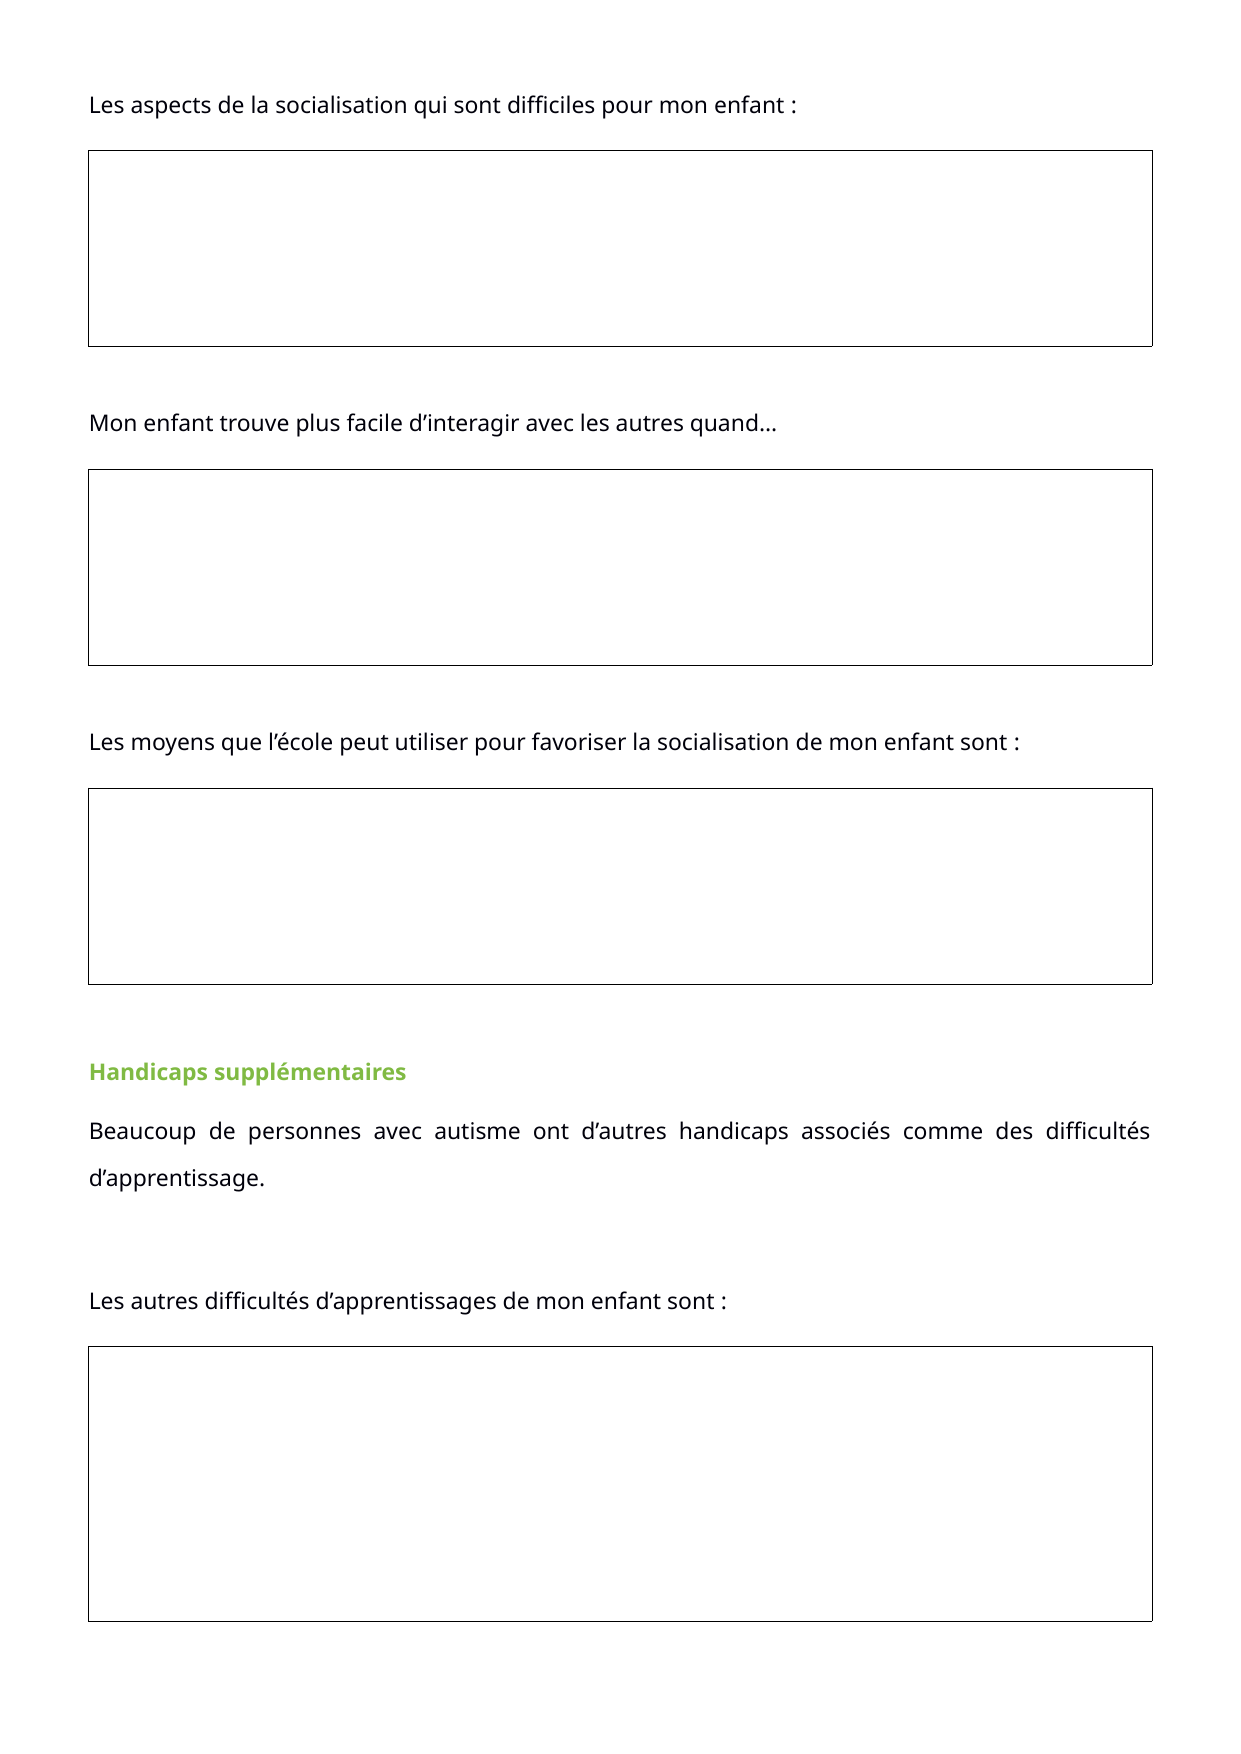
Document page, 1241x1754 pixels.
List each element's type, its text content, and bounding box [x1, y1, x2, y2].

table_header [89, 151, 1152, 346]
text Les autres difficultés d’apprentissages de mon enfant sont : [88, 1285, 1152, 1316]
text Beaucoup de personnes avec autisme ont d’autres handicaps associés comme des difficultés d’apprentissage. [88, 1115, 1152, 1193]
table_header [89, 470, 1152, 665]
table_header [89, 1347, 1152, 1621]
text Mon enfant trouve plus facile d’interagir avec les autres quand… [88, 407, 1152, 439]
subtitle Handicaps supplémentaires [88, 1056, 1152, 1087]
text Les moyens que l’école peut utiliser pour favoriser la socialisation de mon enfant sont : [88, 726, 1152, 757]
text Les aspects de la socialisation qui sont difficiles pour mon enfant : [88, 88, 1152, 120]
table_header [89, 789, 1152, 983]
